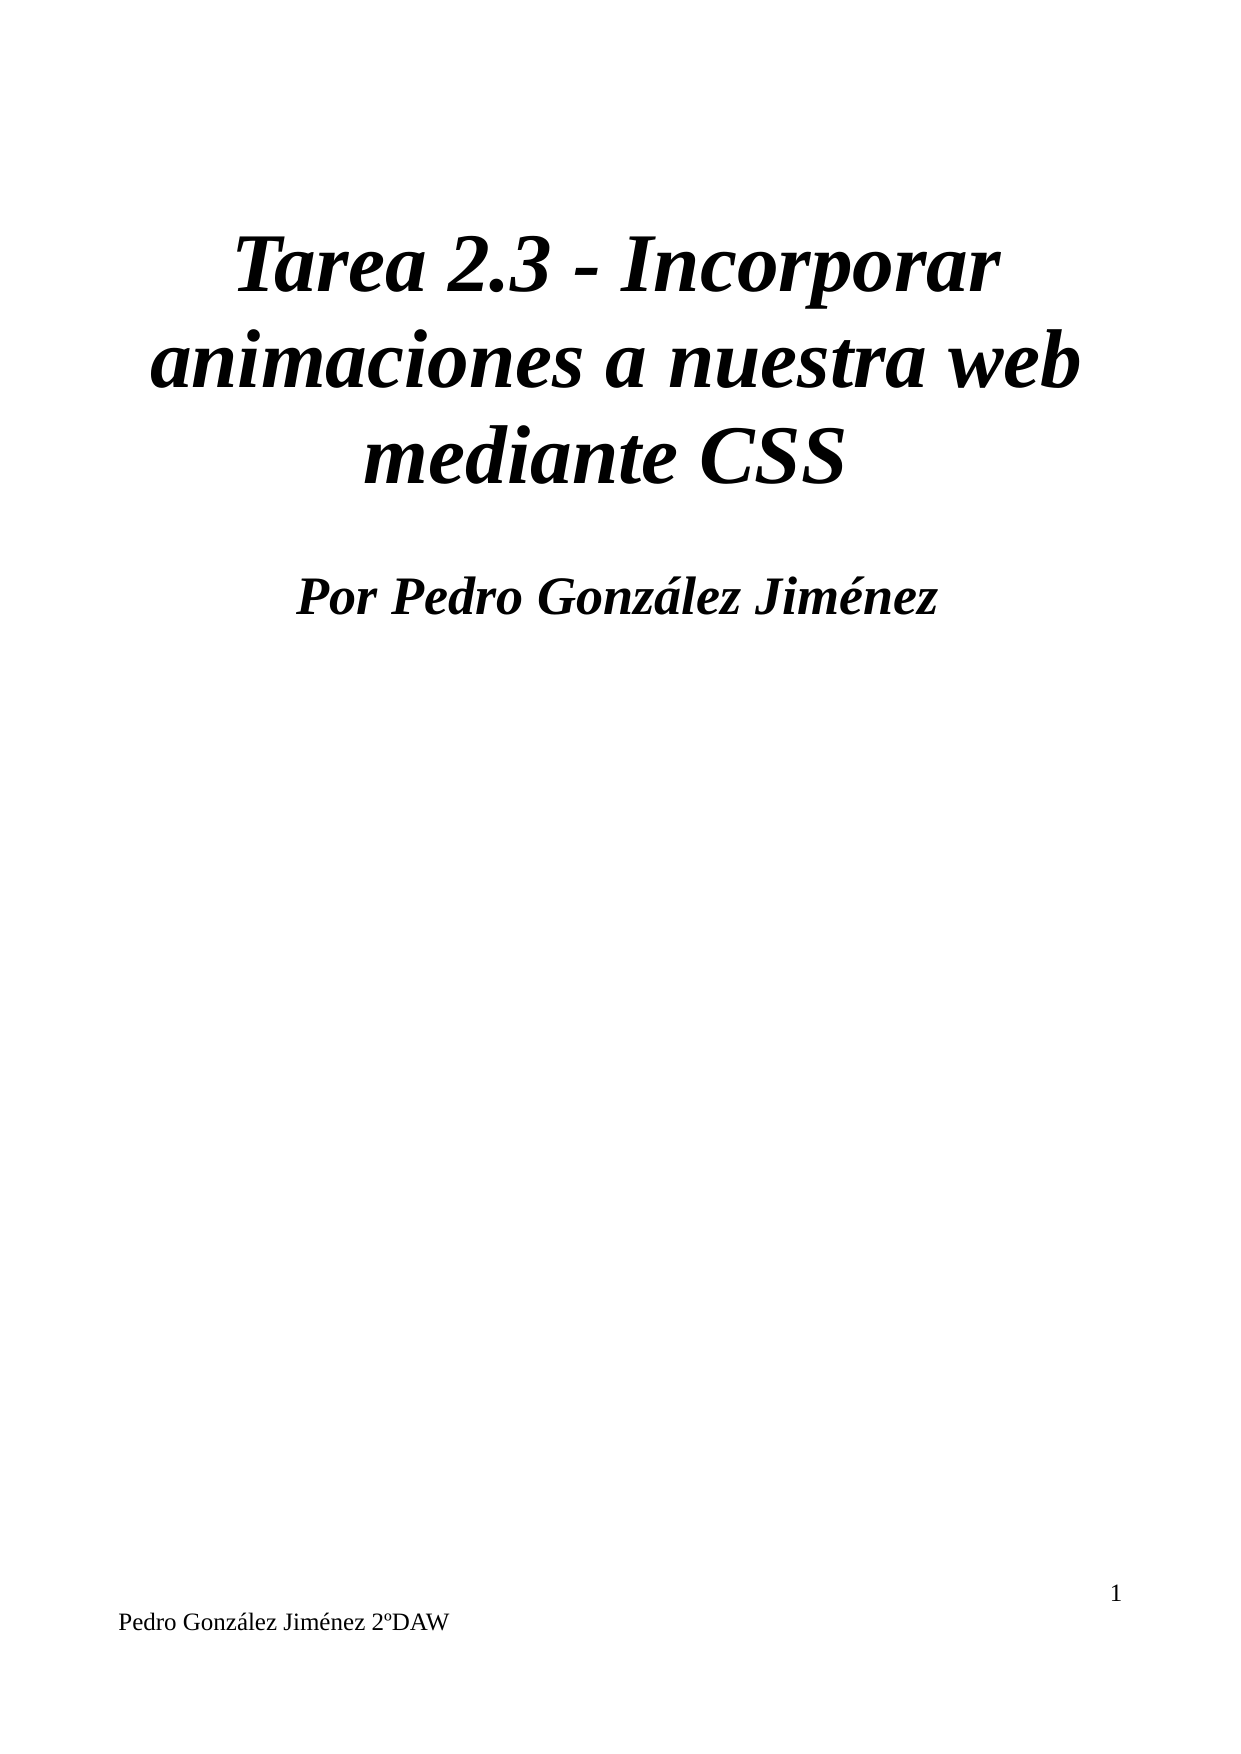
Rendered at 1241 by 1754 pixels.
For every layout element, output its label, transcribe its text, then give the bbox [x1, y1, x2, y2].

text Por Pedro González Jiménez [118, 564, 1122, 626]
text Tarea 2.3 - Incorporar animaciones a nuestra web mediante CSS [118, 118, 1122, 501]
